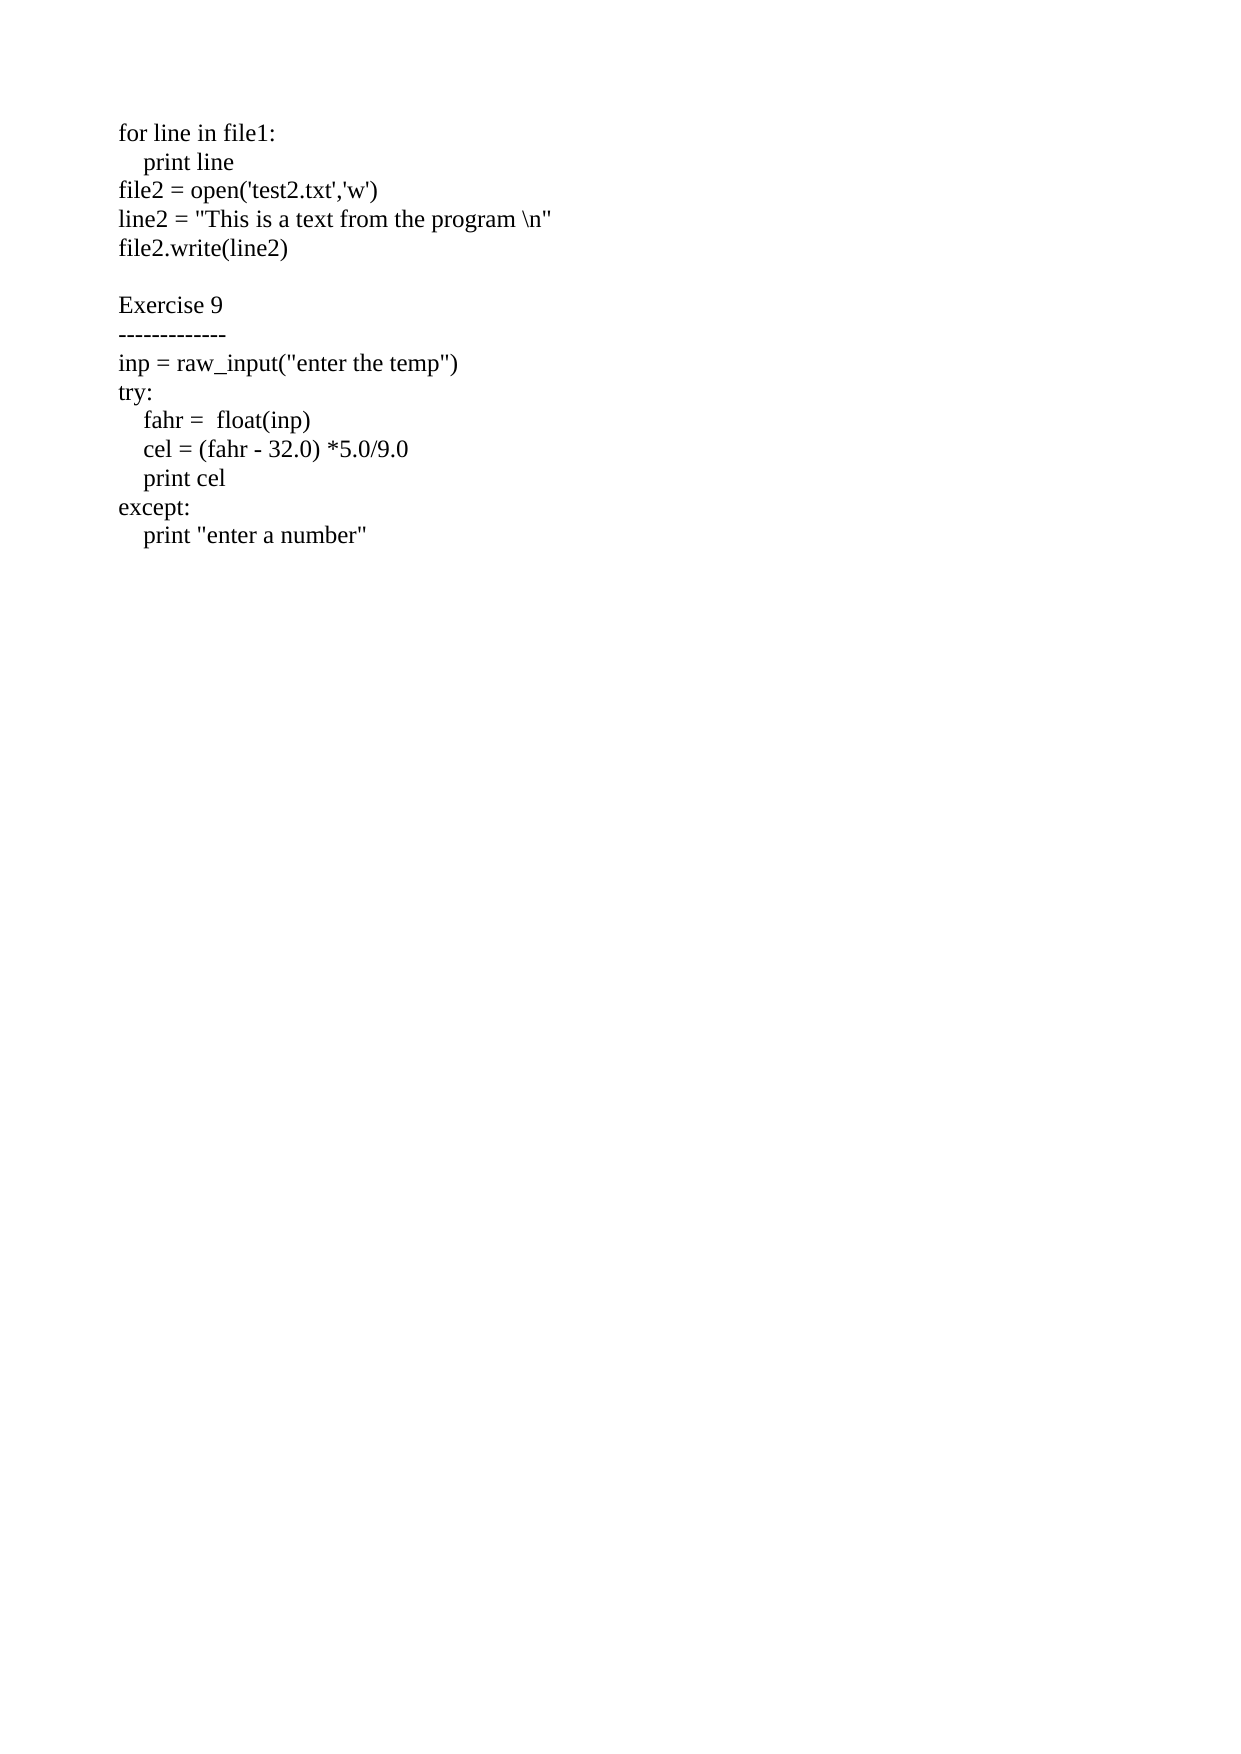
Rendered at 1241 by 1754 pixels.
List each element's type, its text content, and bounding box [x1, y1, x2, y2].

text print "enter a number" [118, 521, 1122, 549]
text line2 = "This is a text from the program \n" [118, 204, 1122, 233]
text print line [118, 147, 1122, 176]
text file2 = open('test2.txt','w') [118, 176, 1122, 204]
text Exercise 9 [118, 291, 1122, 319]
text try: [118, 377, 1122, 406]
text cel = (fahr - 32.0) *5.0/9.0 [118, 434, 1122, 463]
text fahr = float(inp) [118, 406, 1122, 434]
text for line in file1: [118, 118, 1122, 147]
text print cel [118, 463, 1122, 492]
text ------------- [118, 319, 1122, 348]
text inp = raw_input("enter the temp") [118, 348, 1122, 377]
text file2.write(line2) [118, 233, 1122, 262]
text except: [118, 492, 1122, 521]
